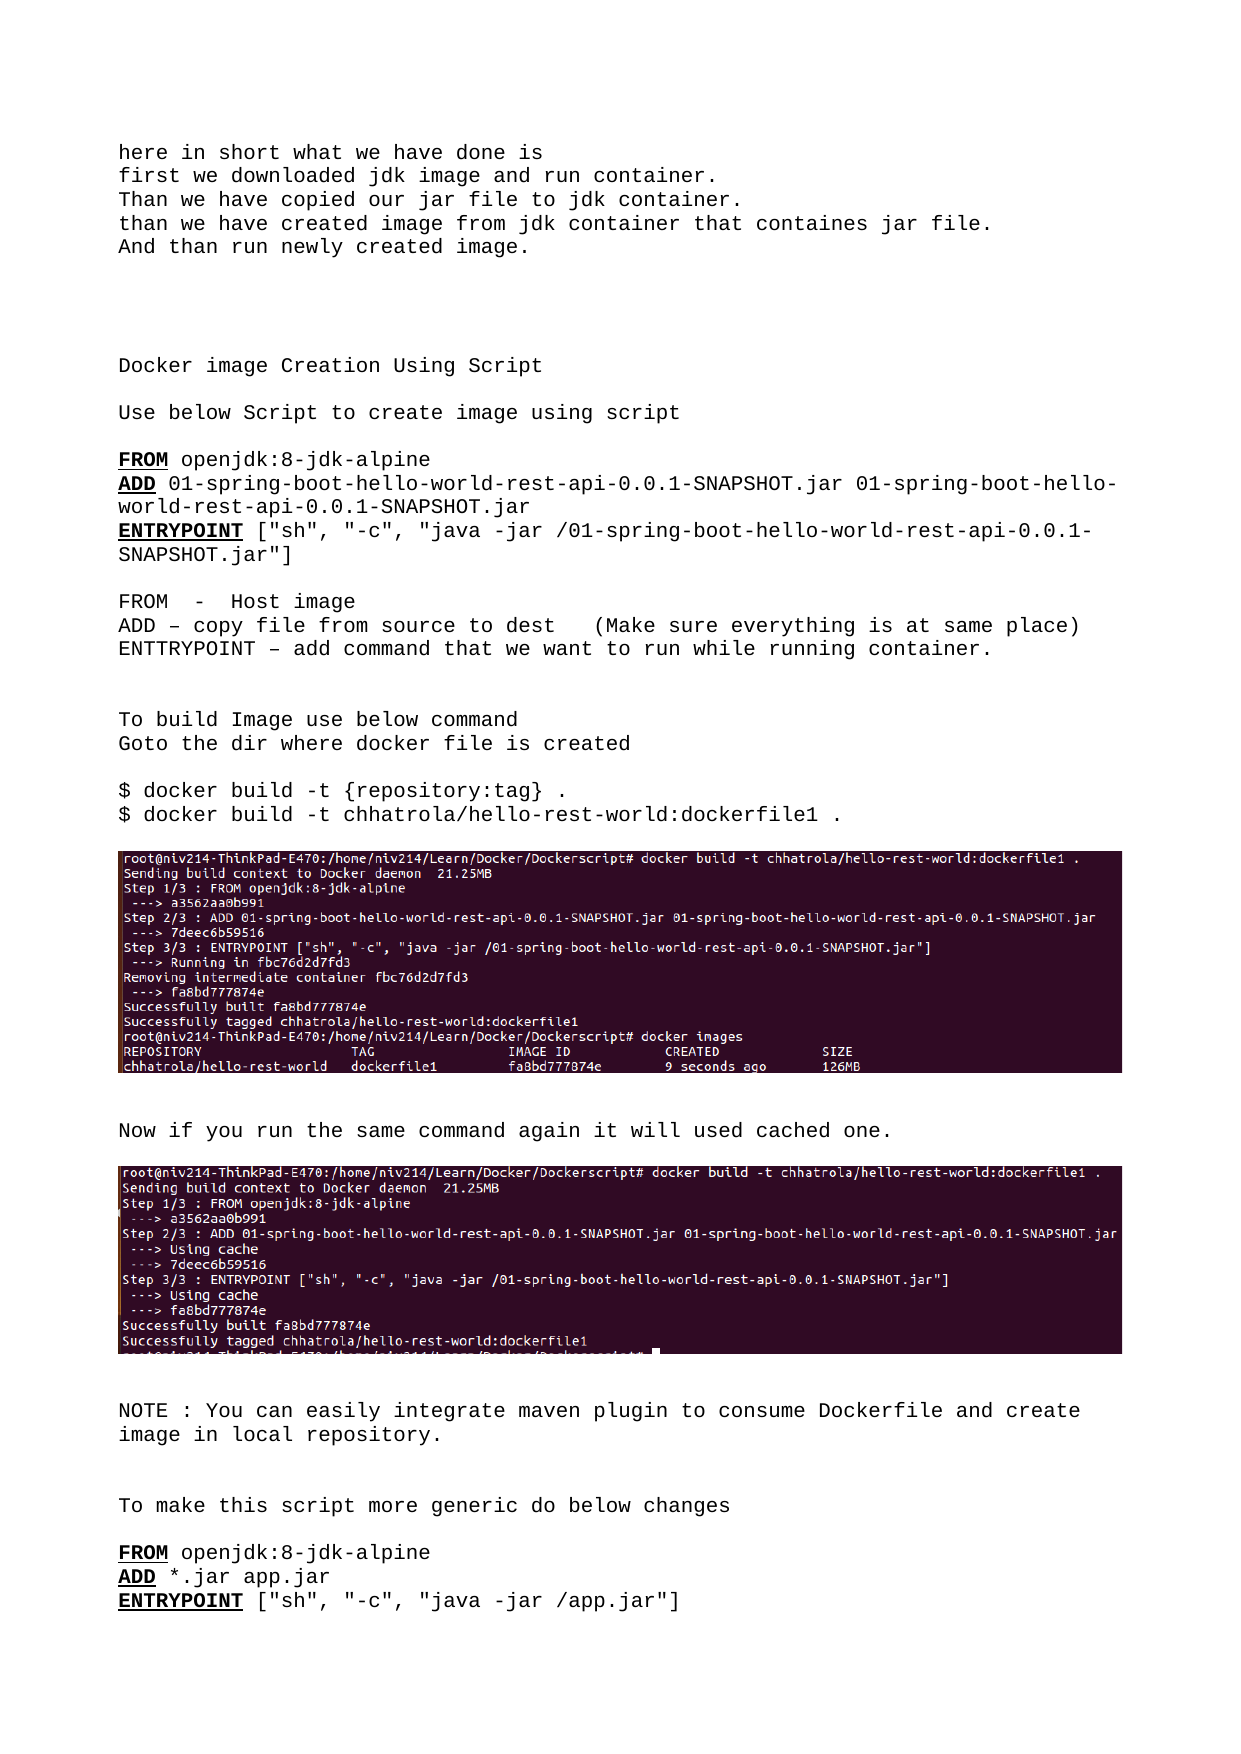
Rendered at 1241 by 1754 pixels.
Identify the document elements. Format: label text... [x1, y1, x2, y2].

text Docker image Creation Using Script [118, 354, 1122, 378]
text ADD – copy file from source to dest (Make sure everything is at same place) [118, 615, 1122, 638]
text To build Image use below command [118, 709, 1122, 733]
text NOTE : You can easily integrate maven plugin to consume Dockerfile and create image in local repository. [118, 1400, 1122, 1448]
picture [118, 851, 1123, 1073]
text FROM - Host image [118, 591, 1122, 615]
text $ docker build -t {repository:tag} . [118, 780, 1122, 804]
text FROM openjdk:8-jdk-alpine [118, 1542, 1122, 1566]
text Goto the dir where docker file is created [118, 733, 1122, 757]
text Than we have copied our jar file to jdk container. [118, 189, 1122, 213]
picture [118, 1166, 1123, 1354]
text ADD *.jar app.jar [118, 1566, 1122, 1589]
text ENTTRYPOINT – add command that we want to run while running container. [118, 638, 1122, 662]
text Now if you run the same command again it will used cached one. [118, 1119, 1122, 1143]
text Use below Script to create image using script [118, 402, 1122, 426]
text first we downloaded jdk image and run container. [118, 165, 1122, 189]
text ADD 01-spring-boot-hello-world-rest-api-0.0.1-SNAPSHOT.jar 01-spring-boot-hello-world-rest-api-0.0.1-SNAPSHOT.jar [118, 473, 1122, 520]
text And than run newly created image. [118, 236, 1122, 260]
text $ docker build -t chhatrola/hello-rest-world:dockerfile1 . [118, 804, 1122, 827]
text here in short what we have done is [118, 142, 1122, 165]
text ENTRYPOINT ["sh", "-c", "java -jar /01-spring-boot-hello-world-rest-api-0.0.1-SNAPSHOT.jar"] [118, 520, 1122, 567]
text To make this script more generic do below changes [118, 1495, 1122, 1519]
text than we have created image from jdk container that containes jar file. [118, 213, 1122, 236]
text FROM openjdk:8-jdk-alpine [118, 449, 1122, 473]
text ENTRYPOINT ["sh", "-c", "java -jar /app.jar"] [118, 1589, 1122, 1613]
